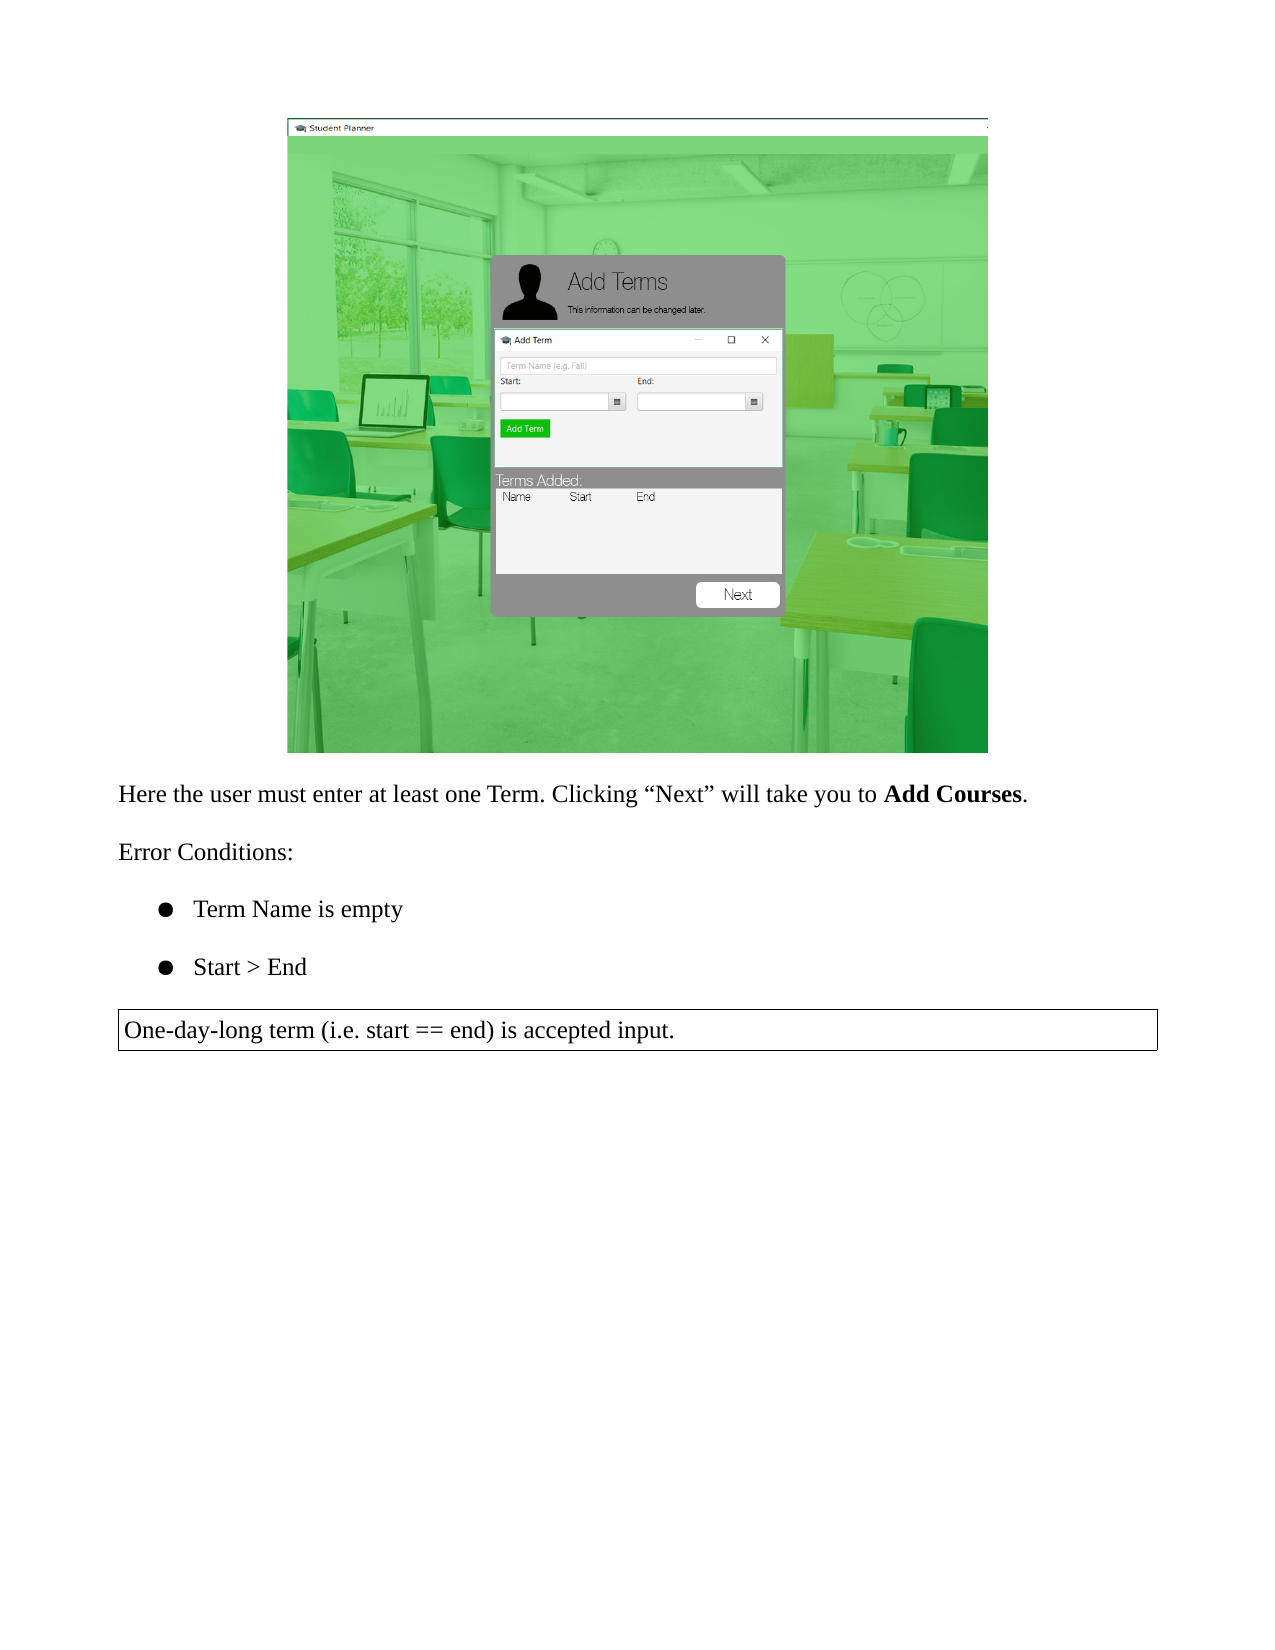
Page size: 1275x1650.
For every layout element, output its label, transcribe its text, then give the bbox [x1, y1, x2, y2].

list Start > End [156, 952, 1157, 981]
text Error Conditions: [118, 837, 1157, 866]
text Here the user must enter at least one Term. Clicking “Next” will take you to Add Courses. [118, 779, 1157, 808]
table_header One-day-long term (i.e. start == end) is accepted input. [119, 1010, 1157, 1050]
list Term Name is empty [156, 894, 1157, 923]
picture [287, 118, 988, 753]
